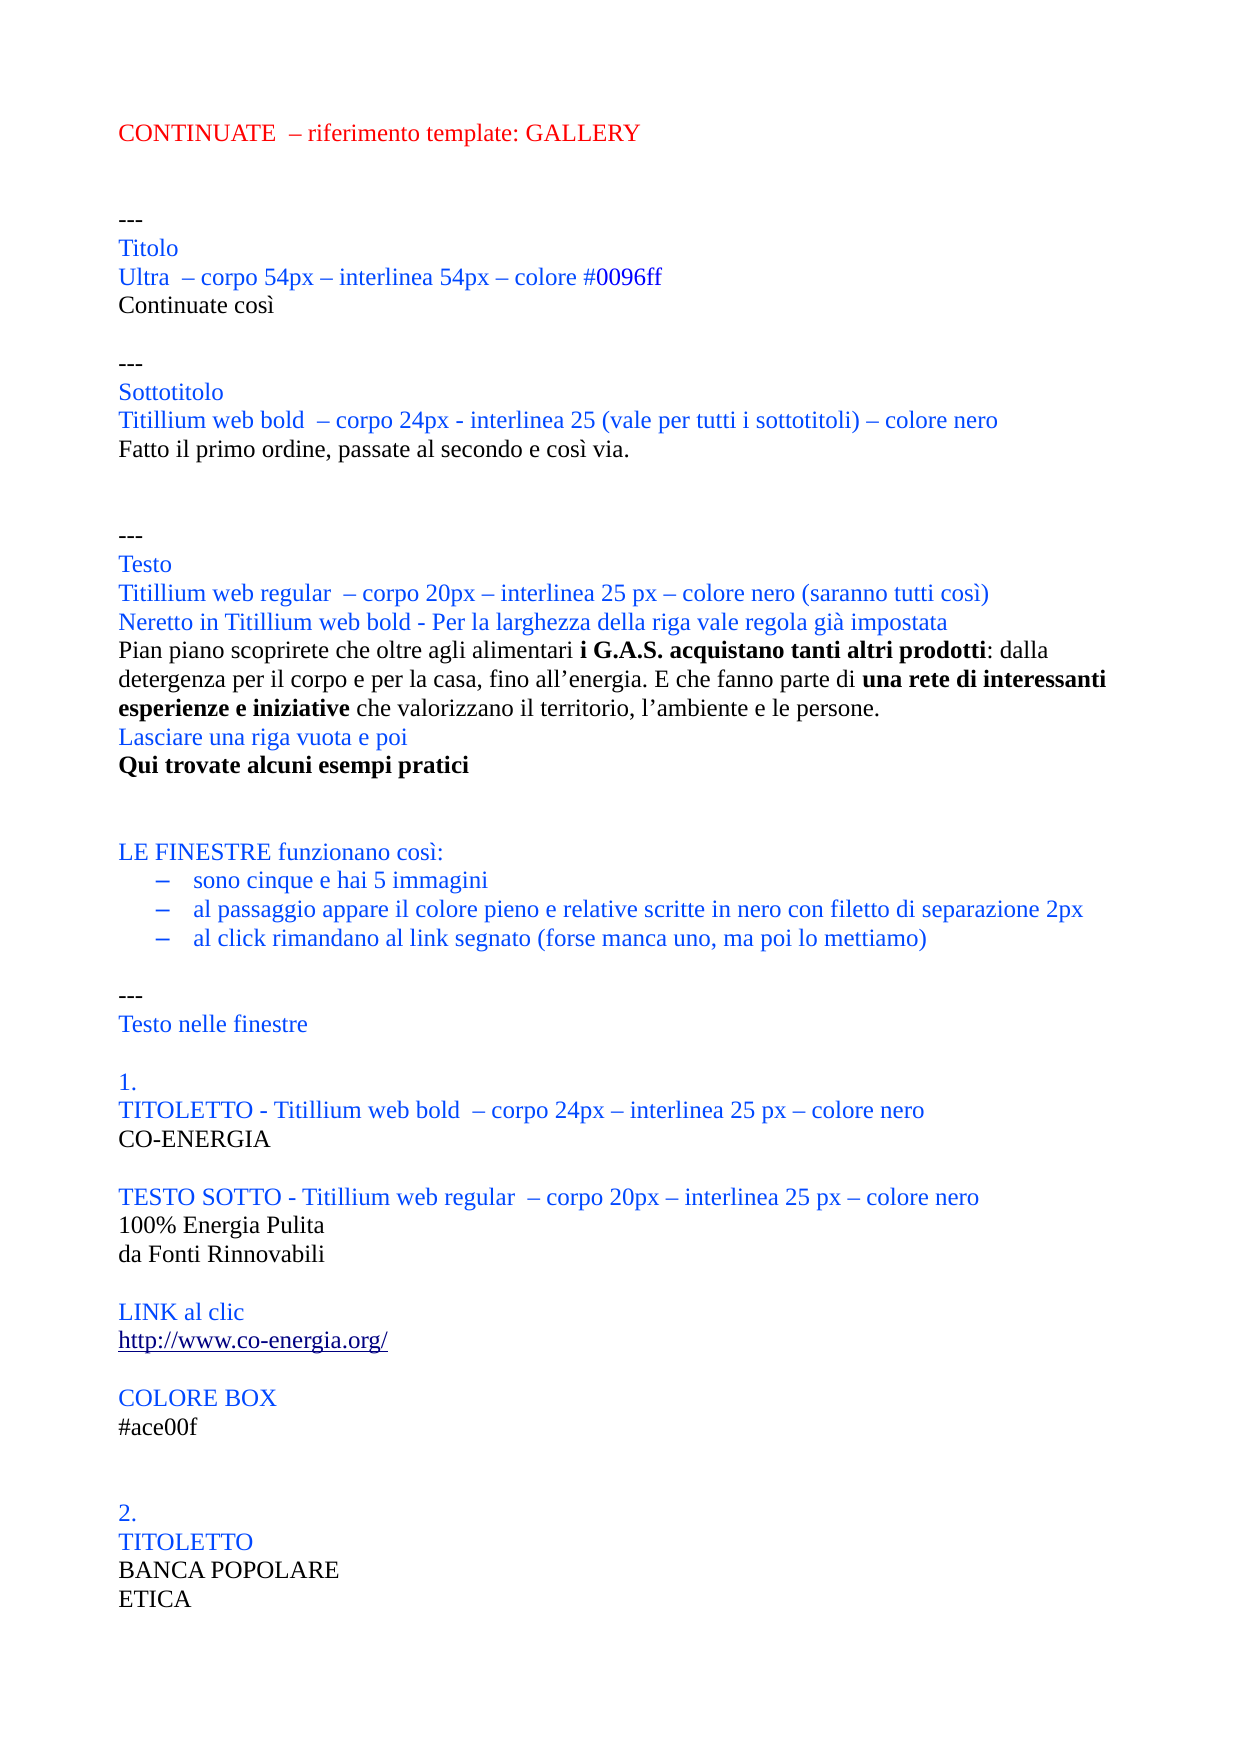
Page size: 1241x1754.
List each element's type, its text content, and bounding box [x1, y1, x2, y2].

text http://www.co-energia.org/ [118, 1326, 1122, 1354]
text TESTO SOTTO - Titillium web regular – corpo 20px – interlinea 25 px – colore nero [118, 1182, 1122, 1211]
text Continuate così [118, 291, 1122, 319]
text CO-ENERGIA [118, 1124, 1122, 1153]
list al click rimandano al link segnato (forse manca uno, ma poi lo mettiamo) [156, 923, 1122, 952]
text da Fonti Rinnovabili [118, 1239, 1122, 1268]
text Qui trovate alcuni esempi pratici [118, 751, 1122, 779]
text --- [118, 981, 1122, 1009]
text TITOLETTO - Titillium web bold – corpo 24px – interlinea 25 px – colore nero [118, 1096, 1122, 1124]
text Pian piano scoprirete che oltre agli alimentari i G.A.S. acquistano tanti altri prodotti: dalla detergenza per il corpo e per la casa, fino all’energia. E che fanno parte di una rete di interessanti esperienze e iniziative che valorizzano il territorio, l’ambiente e le persone. [118, 636, 1122, 722]
text #ace00f [118, 1412, 1122, 1441]
text ETICA [118, 1584, 1122, 1613]
text Titolo [118, 233, 1122, 262]
text LE FINESTRE funzionano così: [118, 837, 1122, 866]
text Titillium web regular – corpo 20px – interlinea 25 px – colore nero (saranno tutti così) [118, 578, 1122, 607]
text COLORE BOX [118, 1383, 1122, 1412]
text Sottotitolo [118, 377, 1122, 406]
list sono cinque e hai 5 immagini [156, 866, 1122, 894]
text BANCA POPOLARE [118, 1556, 1122, 1584]
list al passaggio appare il colore pieno e relative scritte in nero con filetto di separazione 2px [156, 894, 1122, 923]
text Testo [118, 549, 1122, 578]
text --- [118, 521, 1122, 549]
text 1. [118, 1067, 1122, 1096]
text --- [118, 204, 1122, 233]
text Fatto il primo ordine, passate al secondo e così via. [118, 434, 1122, 463]
text 2. [118, 1498, 1122, 1527]
text 100% Energia Pulita [118, 1211, 1122, 1239]
text Testo nelle finestre [118, 1009, 1122, 1038]
text LINK al clic [118, 1297, 1122, 1326]
text Lasciare una riga vuota e poi [118, 722, 1122, 751]
text Neretto in Titillium web bold - Per la larghezza della riga vale regola già impostata [118, 607, 1122, 636]
text TITOLETTO [118, 1527, 1122, 1556]
text Titillium web bold – corpo 24px - interlinea 25 (vale per tutti i sottotitoli) – colore nero [118, 406, 1122, 434]
text Ultra – corpo 54px – interlinea 54px – colore #0096ff [118, 262, 1122, 291]
text CONTINUATE – riferimento template: GALLERY [118, 118, 1122, 147]
text --- [118, 348, 1122, 377]
